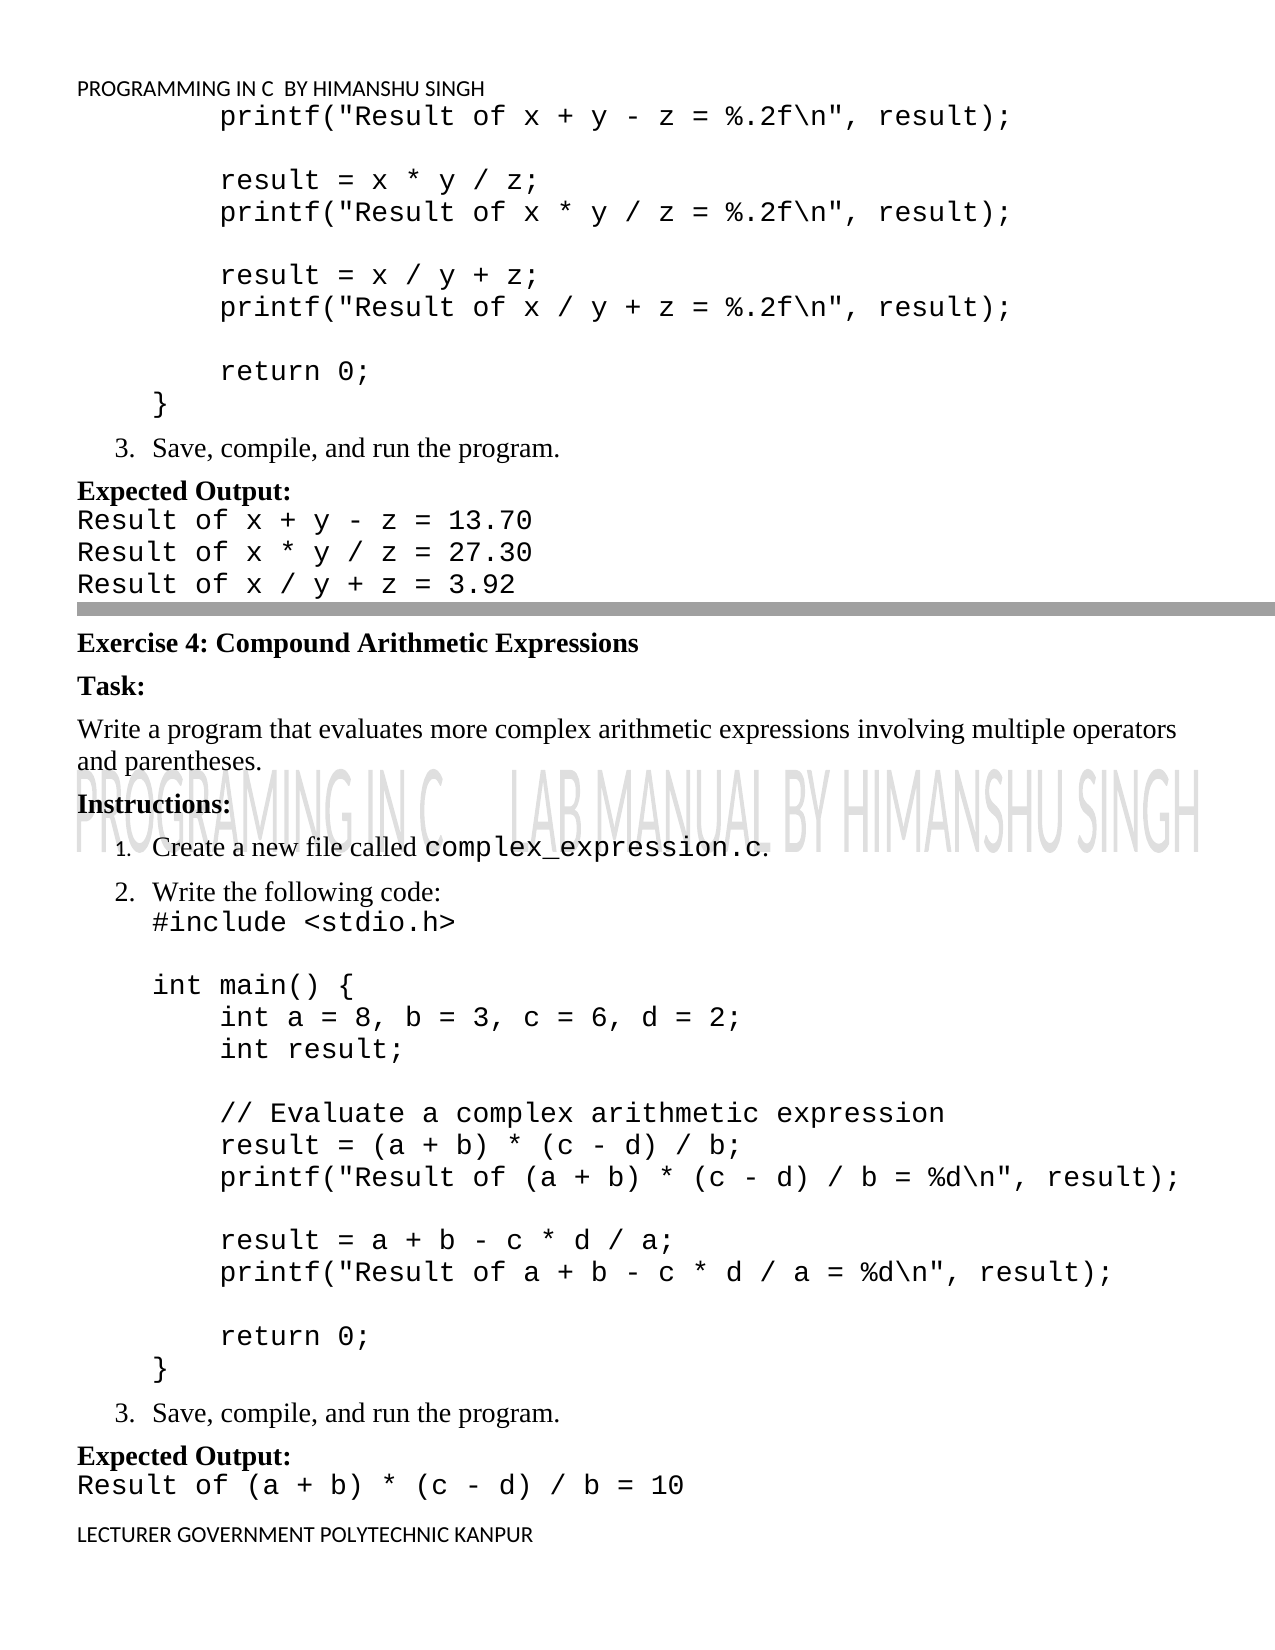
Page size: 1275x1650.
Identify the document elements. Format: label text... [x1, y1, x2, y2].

text Instructions: [644, 787, 653, 819]
text Instructions: [606, 787, 622, 819]
text result = a + b - c * d / a; [152, 1226, 1198, 1258]
text Instructions: [548, 787, 560, 819]
text Instructions: [943, 787, 955, 819]
text Instructions: [785, 787, 806, 819]
text Instructions: [261, 787, 277, 819]
text Instructions: [189, 802, 205, 819]
text Instructions: [1008, 787, 1032, 819]
text Instructions: [821, 787, 844, 819]
text Instructions: [675, 787, 686, 819]
text Result of x * y / z = 27.30 [77, 538, 1198, 570]
text Instructions: [702, 787, 716, 819]
text Instructions: [933, 788, 942, 819]
text Instructions: [517, 787, 538, 819]
text printf("Result of (a + b) * (c - d) / b = %d\n", result); [152, 1162, 1198, 1194]
text Expected Output: [77, 1439, 1198, 1471]
text Instructions: [1043, 787, 1057, 819]
text Instructions: [990, 787, 1008, 819]
text Instructions: [305, 787, 316, 819]
text Instructions: [77, 787, 97, 819]
text Instructions: [801, 787, 815, 819]
text Instructions: [1062, 787, 1089, 819]
text Instructions: [615, 787, 631, 819]
text Instructions: [654, 787, 665, 819]
text printf("Result of x + y - z = %.2f\n", result); [152, 102, 1198, 134]
text Instructions: [101, 787, 117, 819]
text Instructions: [1122, 787, 1133, 819]
text Result of x + y - z = 13.70 [77, 506, 1198, 538]
text Instructions: [202, 787, 220, 819]
text } [152, 389, 1198, 421]
text Instructions: [649, 787, 658, 819]
text Instructions: [980, 787, 996, 819]
text Instructions: [162, 787, 189, 819]
text #include <stdio.h> [152, 907, 1198, 939]
text Instructions: [330, 787, 368, 819]
text result = x / y + z; [152, 261, 1198, 293]
text Instructions: [560, 787, 581, 819]
text int a = 8, b = 3, c = 6, d = 2; [152, 1003, 1198, 1035]
text Instructions: [639, 787, 648, 819]
text Instructions: [742, 787, 754, 819]
text Instructions: [759, 787, 785, 819]
text Instructions: [115, 787, 127, 819]
text Instructions: [928, 787, 947, 819]
text Instructions: [896, 787, 911, 819]
list Save, compile, and run the program. [114, 1396, 1198, 1428]
text Instructions: [721, 787, 732, 819]
text Instructions: [1174, 787, 1198, 819]
text } [152, 1354, 1198, 1386]
text printf("Result of a + b - c * d / a = %d\n", result); [152, 1258, 1198, 1290]
text Instructions: [389, 787, 400, 819]
text Instructions: [405, 787, 422, 819]
text Instructions: [216, 787, 225, 819]
text Instructions: [728, 787, 747, 819]
text Task: [77, 669, 1198, 701]
text Instructions: [1083, 787, 1101, 819]
text result = x * y / z; [152, 166, 1198, 197]
text Instructions: [295, 787, 313, 819]
text Instructions: [576, 787, 597, 819]
text Instructions: [1078, 787, 1097, 819]
text int main() { [152, 971, 1198, 1003]
text Write a program that evaluates more complex arithmetic expressions involving multiple operators and parentheses. [77, 712, 1198, 777]
text Instructions: [243, 787, 259, 819]
text Exercise 4: Compound Arithmetic Expressions [77, 626, 1198, 659]
text Instructions: [985, 787, 1003, 819]
text Instructions: [1113, 787, 1131, 819]
text Instructions: [964, 787, 975, 819]
text Instructions: [380, 787, 397, 819]
text int result; [152, 1035, 1198, 1067]
text Instructions: [597, 787, 613, 819]
text Instructions: [810, 787, 827, 819]
text Instructions: [955, 787, 972, 819]
list Create a new file called complex_expression.c. [114, 830, 1198, 865]
text Result of (a + b) * (c - d) / b = 10 [77, 1471, 1198, 1503]
text Result of x / y + z = 3.92 [77, 570, 1198, 602]
list Write the following code: [114, 875, 1198, 907]
text Instructions: [231, 787, 243, 819]
text Instructions: [425, 787, 512, 819]
text Instructions: [886, 787, 902, 819]
text Expected Output: [77, 474, 1198, 506]
text Instructions: [1148, 787, 1174, 819]
text Instructions: [665, 787, 683, 819]
text Instructions: [921, 787, 933, 819]
text Instructions: [533, 787, 553, 819]
text // Evaluate a complex arithmetic expression [152, 1099, 1198, 1131]
text Instructions: [905, 787, 921, 819]
text Instructions: [252, 787, 268, 819]
text result = (a + b) * (c - d) / b; [152, 1131, 1198, 1162]
text Instructions: [226, 787, 235, 819]
text Instructions: [130, 787, 149, 819]
text Instructions: [844, 787, 868, 819]
list Save, compile, and run the program. [114, 431, 1198, 463]
text printf("Result of x * y / z = %.2f\n", result); [152, 197, 1198, 229]
text Instructions: [631, 787, 643, 819]
text return 0; [152, 357, 1198, 389]
text Instructions: [849, 787, 863, 806]
text return 0; [152, 1322, 1198, 1354]
text printf("Result of x / y + z = %.2f\n", result); [152, 293, 1198, 325]
